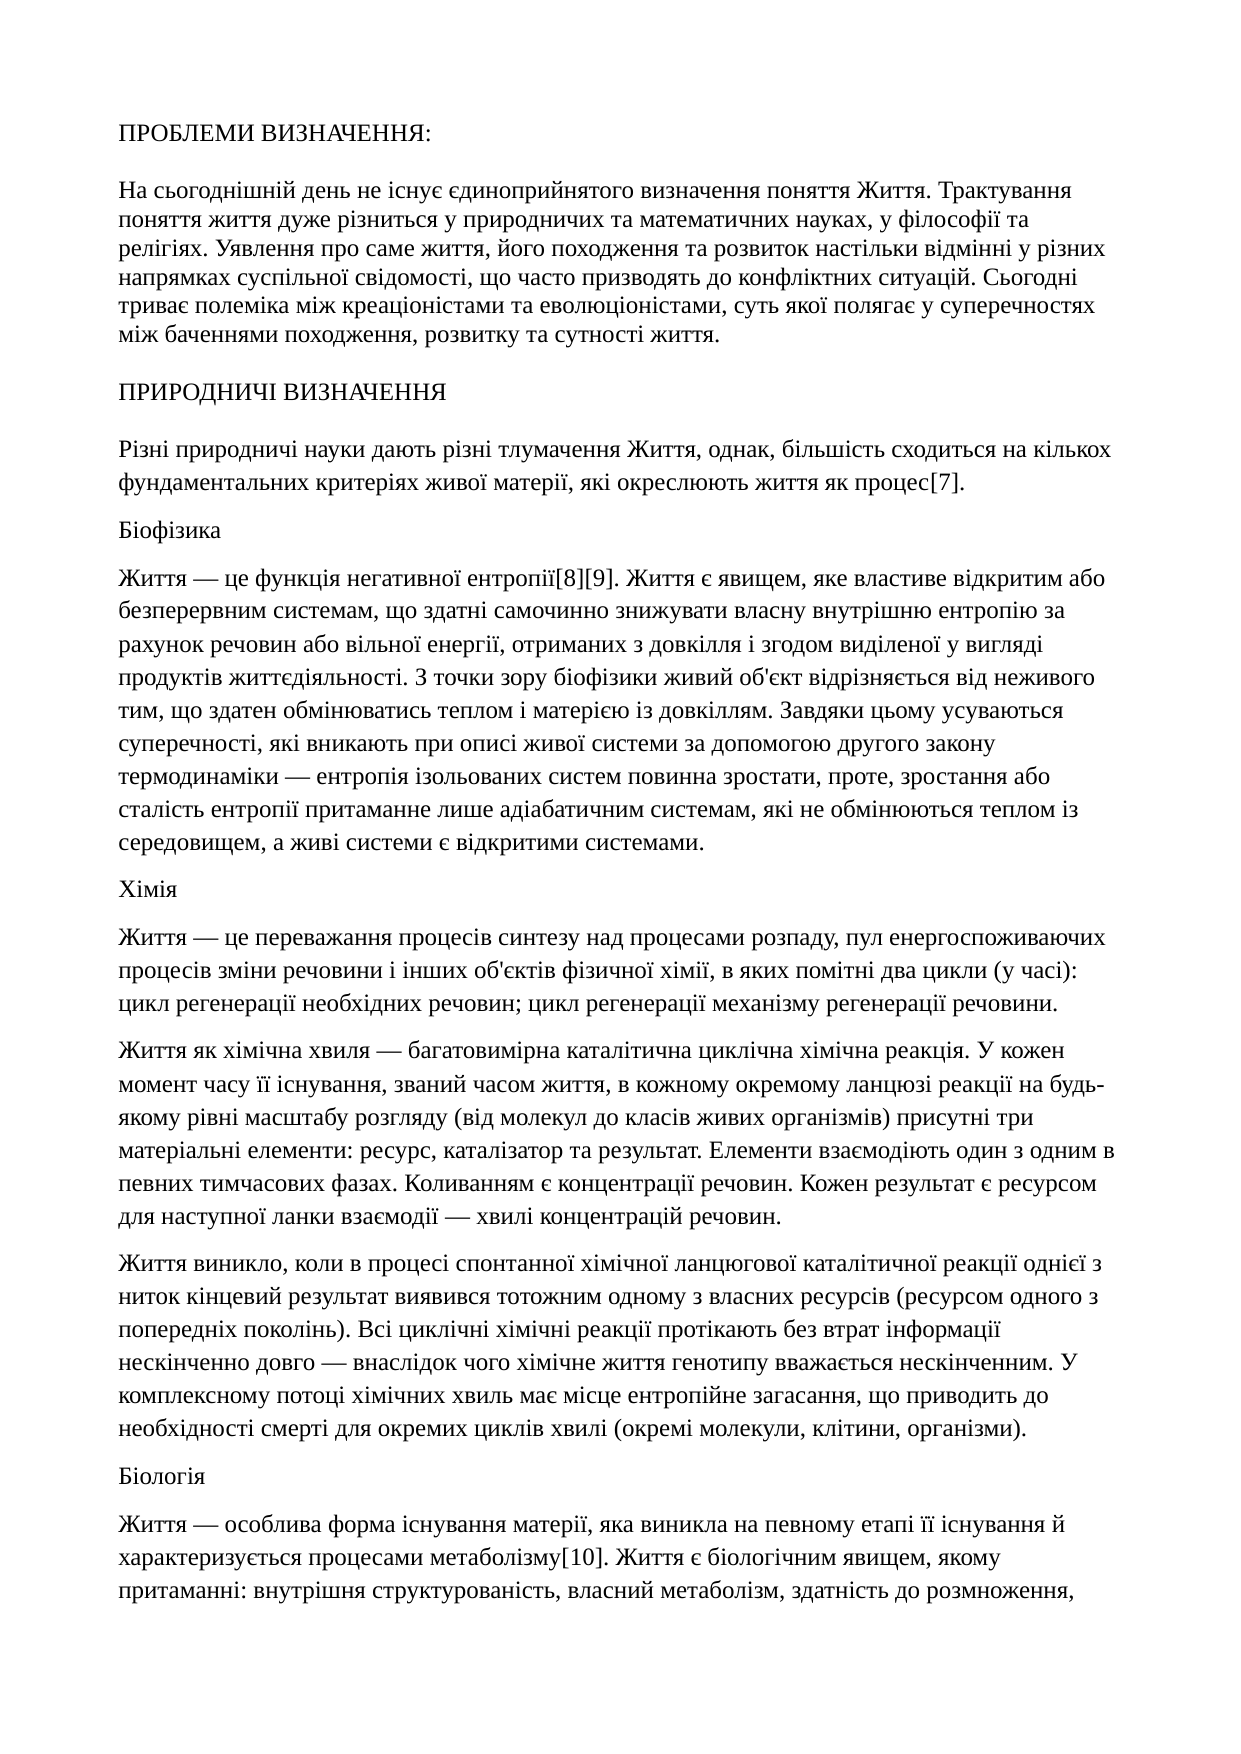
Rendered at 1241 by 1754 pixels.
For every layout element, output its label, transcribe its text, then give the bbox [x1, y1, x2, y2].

text ПРИРОДНИЧІ ВИЗНАЧЕННЯ [118, 377, 1122, 406]
text Біофізика [118, 515, 1122, 544]
text Різні природничі науки дають різні тлумачення Життя, однак, більшість сходиться на кількох фундаментальних критеріях живої матерії, які окреслюють життя як процес[7]. [118, 434, 1122, 496]
text Життя — особлива форма існування матерії, яка виникла на певному етапі її існування й характеризується процесами метаболізму[10]. Життя є біологічним явищем, якому притаманні: внутрішня структурованість, власний метаболізм, здатність до розмноження, [118, 1509, 1122, 1603]
text На сьогоднішній день не існує єдиноприйнятого визначення поняття Життя. Трактування поняття життя дуже різниться у природничих та математичних науках, у філософії та релігіях. Уявлення про саме життя, його походження та розвиток настільки відмінні у різних напрямках суспільної свідомості, що часто призводять до конфліктних ситуацій. Сьогодні триває полеміка між креаціоністами та еволюціоністами, суть якої полягає у суперечностях між баченнями походження, розвитку та сутності життя. [118, 176, 1122, 348]
text ПРОБЛЕМИ ВИЗНАЧЕННЯ: [118, 118, 1122, 147]
text Біологія [118, 1461, 1122, 1490]
text Життя — це функція негативної ентропії[8][9]. Життя є явищем, яке властиве відкритим або безперервним системам, що здатні самочинно знижувати власну внутрішню ентропію за рахунок речовин або вільної енергії, отриманих з довкілля і згодом виділеної у вигляді продуктів життєдіяльності. З точки зору біофізики живий об'єкт відрізняється від неживого тим, що здатен обмінюватись теплом і матерією із довкіллям. Завдяки цьому усуваються суперечності, які вникають при описі живої системи за допомогою другого закону термодинаміки — ентропія ізольованих систем повинна зростати, проте, зростання або сталість ентропії притаманне лише адіабатичним системам, які не обмінюються теплом із середовищем, а живі системи є відкритими системами. [118, 563, 1122, 856]
text Хімія [118, 874, 1122, 903]
text Життя — це переважання процесів синтезу над процесами розпаду, пул енергоспоживаючих процесів зміни речовини і інших об'єктів фізичної хімії, в яких помітні два цикли (у часі): цикл регенерації необхідних речовин; цикл регенерації механізму регенерації речовини. [118, 922, 1122, 1017]
text Життя як хімічна хвиля — багатовимірна каталітична циклічна хімічна реакція. У кожен момент часу її існування, званий часом життя, в кожному окремому ланцюзі реакції на будь-якому рівні масштабу розгляду (від молекул до класів живих організмів) присутні три матеріальні елементи: ресурс, каталізатор та результат. Елементи взаємодіють один з одним в певних тимчасових фазах. Коливанням є концентрації речовин. Кожен результат є ресурсом для наступної ланки взаємодії — хвилі концентрацій речовин. [118, 1036, 1122, 1229]
text Життя виникло, коли в процесі спонтанної хімічної ланцюгової каталітичної реакції однієї з ниток кінцевий результат виявився тотожним одному з власних ресурсів (ресурсом одного з попередніх поколінь). Всі циклічні хімічні реакції протікають без втрат інформації нескінченно довго — внаслідок чого хімічне життя генотипу вважається нескінченним. У комплексному потоці хімічних хвиль має місце ентропійне загасання, що приводить до необхідності смерті для окремих циклів хвилі (окремі молекули, клітини, організми). [118, 1248, 1122, 1442]
